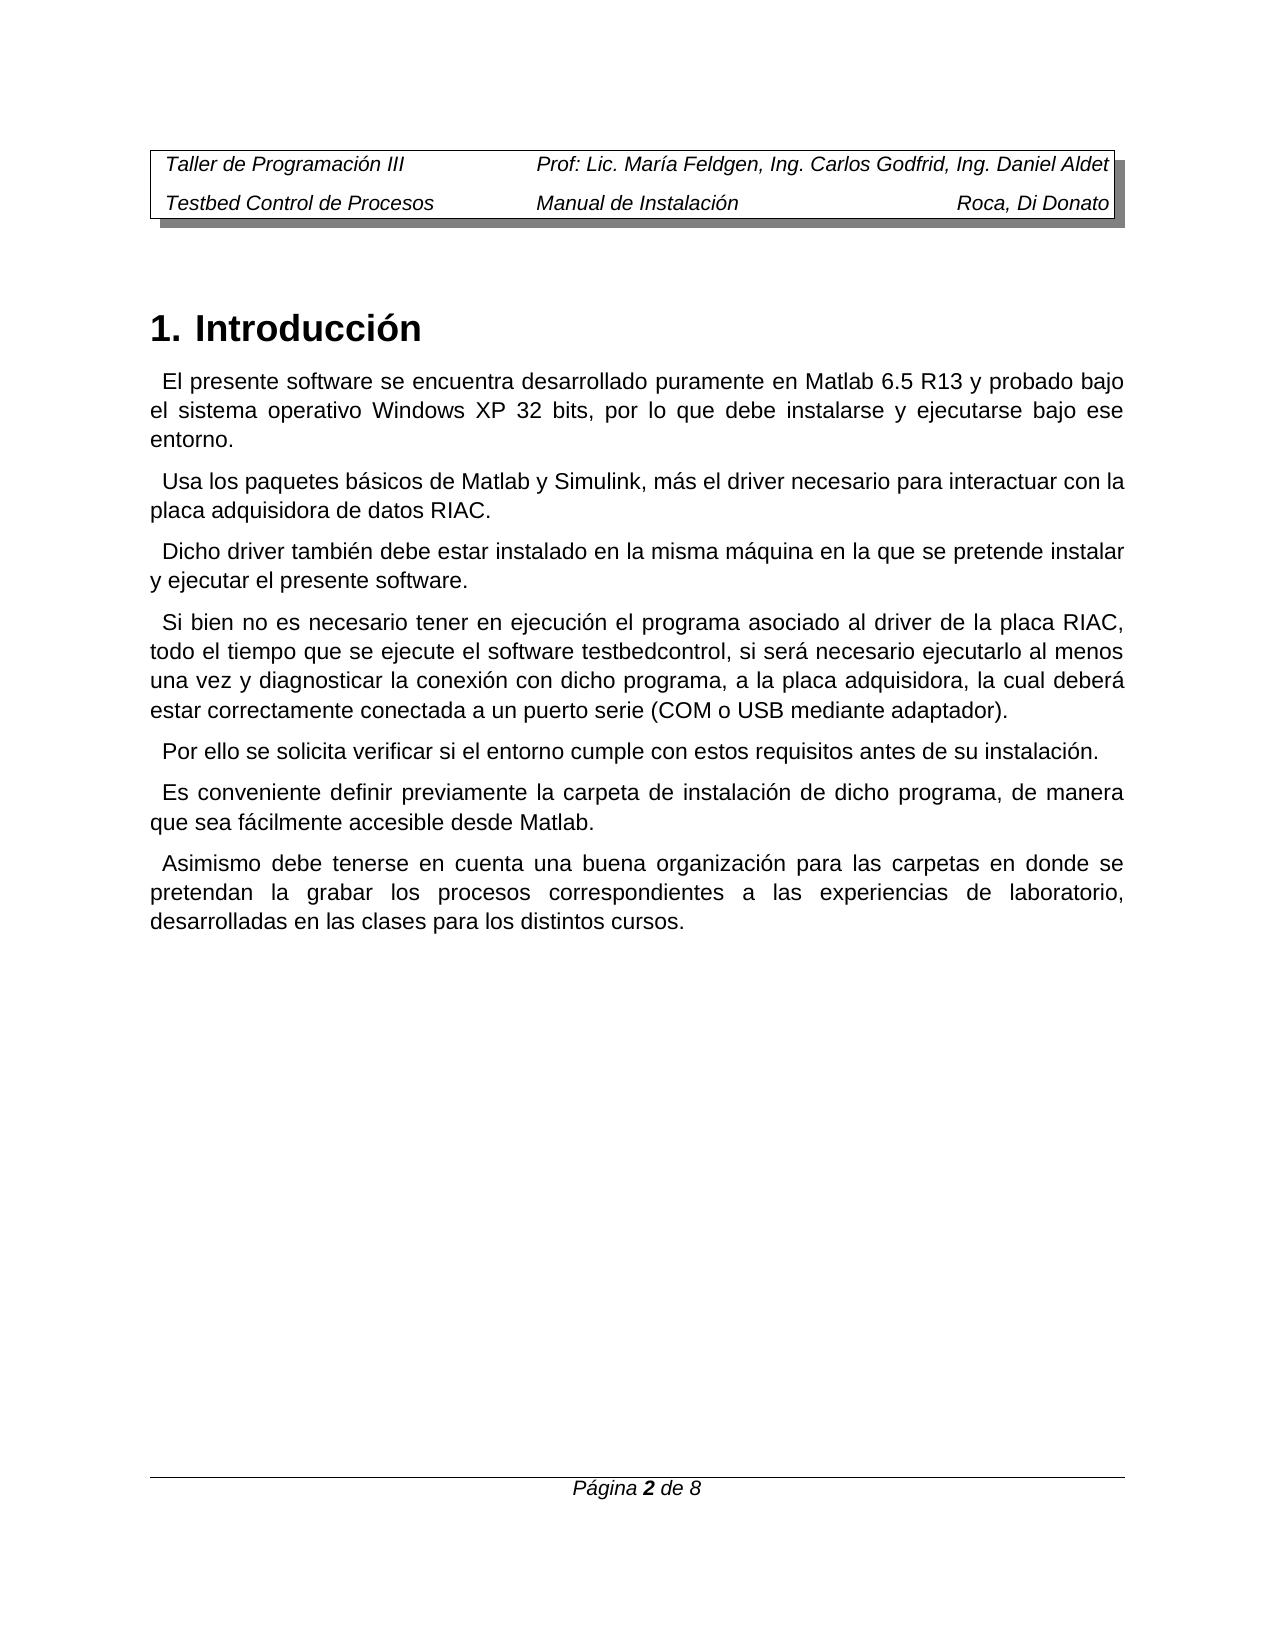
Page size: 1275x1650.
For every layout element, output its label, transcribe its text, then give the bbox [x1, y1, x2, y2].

text Es conveniente definir previamente la carpeta de instalación de dicho programa, de manera que sea fácilmente accesible desde Matlab. [150, 780, 1125, 835]
text El presente software se encuentra desarrollado puramente en Matlab 6.5 R13 y probado bajo el sistema operativo Windows XP 32 bits, por lo que debe instalarse y ejecutarse bajo ese entorno. [150, 368, 1125, 453]
text Dicho driver también debe estar instalado en la misma máquina en la que se pretende instalar y ejecutar el presente software. [150, 539, 1125, 594]
text Por ello se solicita verificar si el entorno cumple con estos requisitos antes de su instalación. [150, 739, 1125, 764]
text Si bien no es necesario tener en ejecución el programa asociado al driver de la placa RIAC, todo el tiempo que se ejecute el software testbedcontrol, si será necesario ejecutarlo al menos una vez y diagnosticar la conexión con dicho programa, a la placa adquisidora, la cual deberá estar correctamente conectada a un puerto serie (COM o USB mediante adaptador). [150, 609, 1125, 723]
text Asimismo debe tenerse en cuenta una buena organización para las carpetas en donde se pretendan la grabar los procesos correspondientes a las experiencias de laboratorio, desarrolladas en las clases para los distintos cursos. [150, 850, 1125, 935]
subtitle Introducción [150, 308, 1125, 350]
text Usa los paquetes básicos de Matlab y Simulink, más el driver necesario para interactuar con la placa adquisidora de datos RIAC. [150, 468, 1125, 523]
